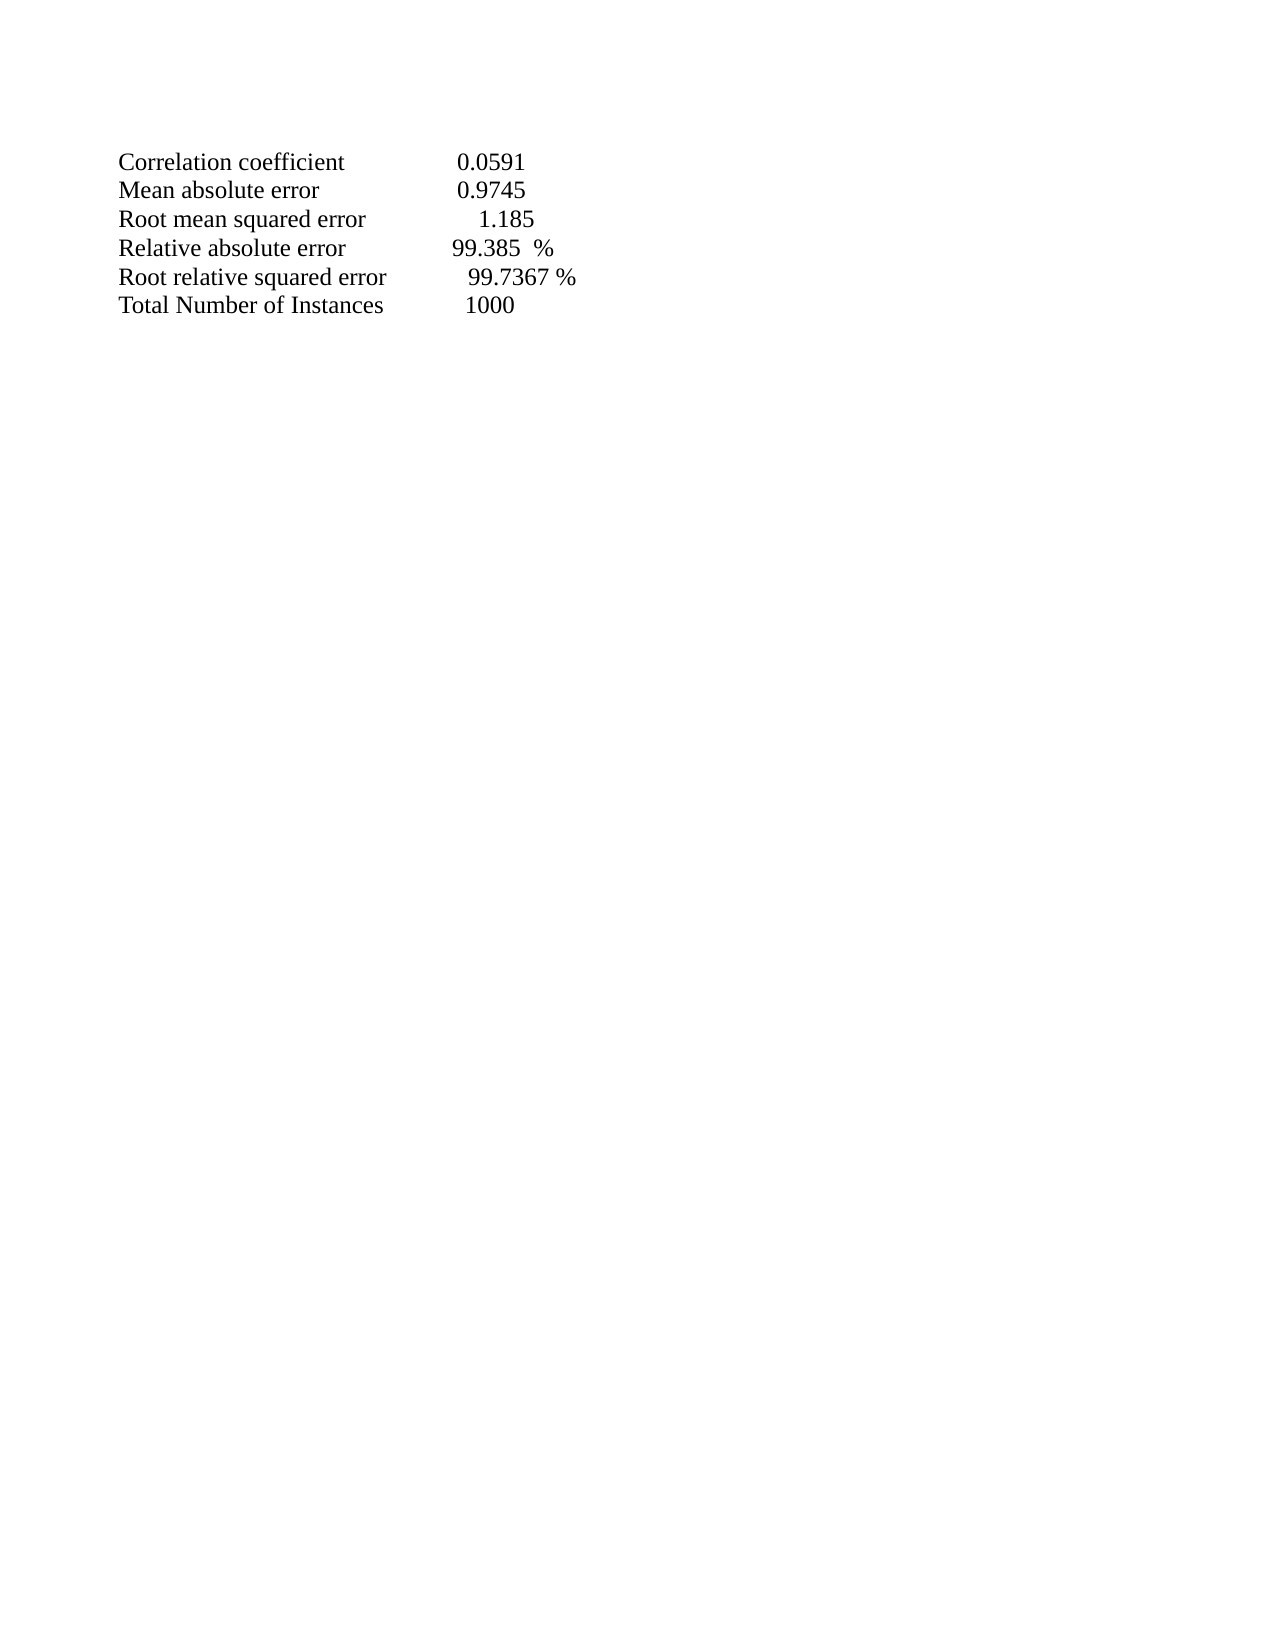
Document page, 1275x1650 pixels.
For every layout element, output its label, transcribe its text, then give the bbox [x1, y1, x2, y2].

text Root relative squared error 99.7367 % [118, 262, 1157, 291]
text Root mean squared error 1.185 [118, 204, 1157, 233]
text Correlation coefficient 0.0591 [118, 147, 1157, 176]
text Mean absolute error 0.9745 [118, 176, 1157, 204]
text Total Number of Instances 1000 [118, 291, 1157, 319]
text Relative absolute error 99.385 % [118, 233, 1157, 262]
